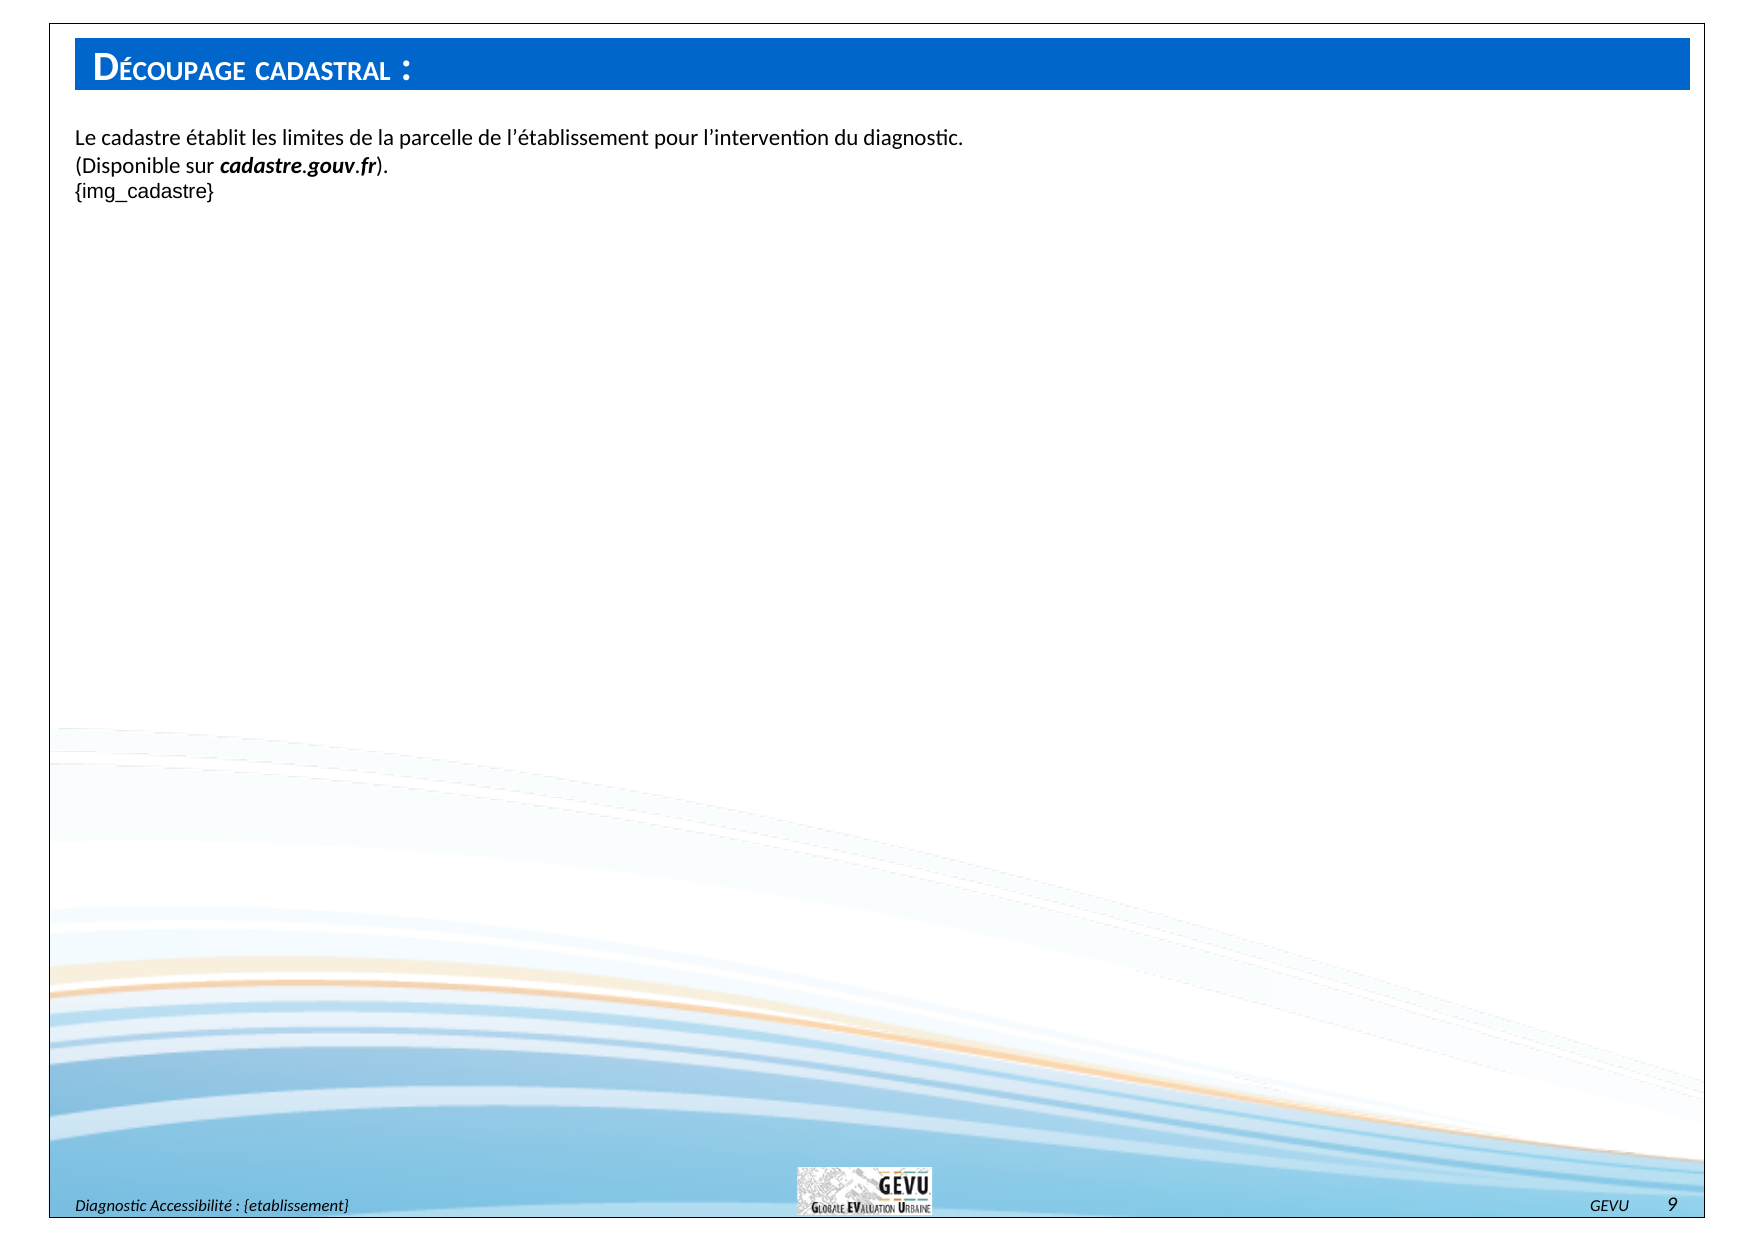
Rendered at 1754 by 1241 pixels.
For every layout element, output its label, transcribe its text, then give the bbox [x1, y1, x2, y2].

text Le cadastre établit les limites de la parcelle de l’établissement pour l’intervention du diagnostic. [75, 123, 1679, 151]
text (Disponible sur cadastre.gouv.fr). [75, 151, 1679, 179]
subtitle Découpage cadastral : [75, 38, 1690, 90]
text {img_cadastre} [75, 179, 1679, 203]
picture [476, 850, 1277, 1217]
